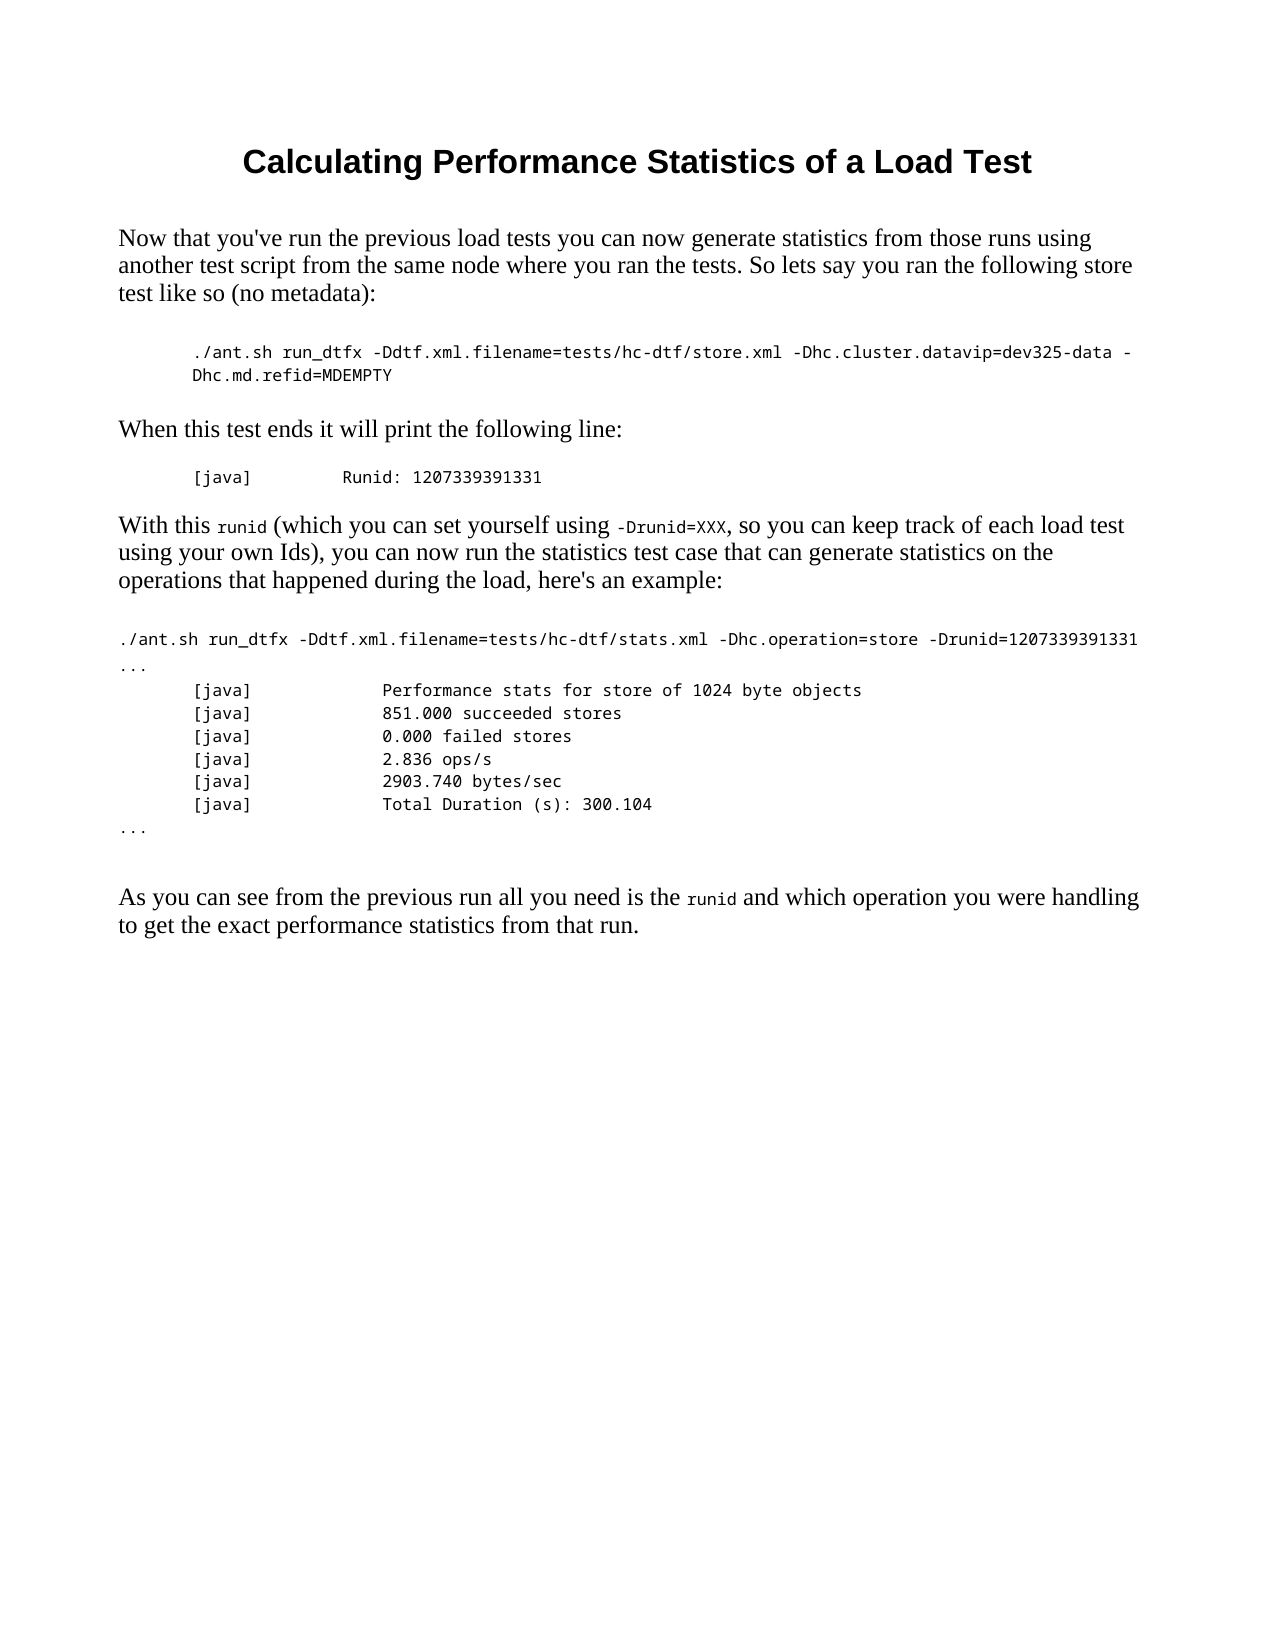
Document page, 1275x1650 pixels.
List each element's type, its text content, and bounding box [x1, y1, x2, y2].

text ./ant.sh run_dtfx -Ddtf.xml.filename=tests/hc-dtf/stats.xml -Dhc.operation=store -Drunid=1207339391331 [118, 628, 1157, 650]
subtitle Calculating Performance Statistics of a Load Test [118, 143, 1157, 181]
text [java] 2903.740 bytes/sec [192, 770, 1157, 793]
text ... [118, 815, 1157, 838]
text [java] 0.000 failed stores [192, 724, 1157, 747]
text ./ant.sh run_dtfx -Ddtf.xml.filename=tests/hc-dtf/store.xml -Dhc.cluster.datavip=dev325-data -Dhc.md.refid=MDEMPTY [192, 341, 1157, 386]
text Now that you've run the previous load tests you can now generate statistics from those runs using another test script from the same node where you ran the tests. So lets say you ran the following store test like so (no metadata): [118, 224, 1157, 307]
text [java] 2.836 ops/s [192, 747, 1157, 770]
text ... [118, 653, 1157, 676]
text [java] Runid: 1207339391331 [192, 465, 1157, 488]
text When this test ends it will print the following line: [118, 415, 1157, 443]
text With this runid (which you can set yourself using -Drunid=XXX, so you can keep track of each load test using your own Ids), you can now run the statistics test case that can generate statistics on the operations that happened during the load, here's an example: [118, 511, 1157, 594]
text [java] 851.000 succeeded stores [192, 702, 1157, 724]
text [java] Performance stats for store of 1024 byte objects [192, 679, 1157, 702]
text As you can see from the previous run all you need is the runid and which operation you were handling to get the exact performance statistics from that run. [118, 883, 1157, 939]
text [java] Total Duration (s): 300.104 [192, 793, 1157, 815]
